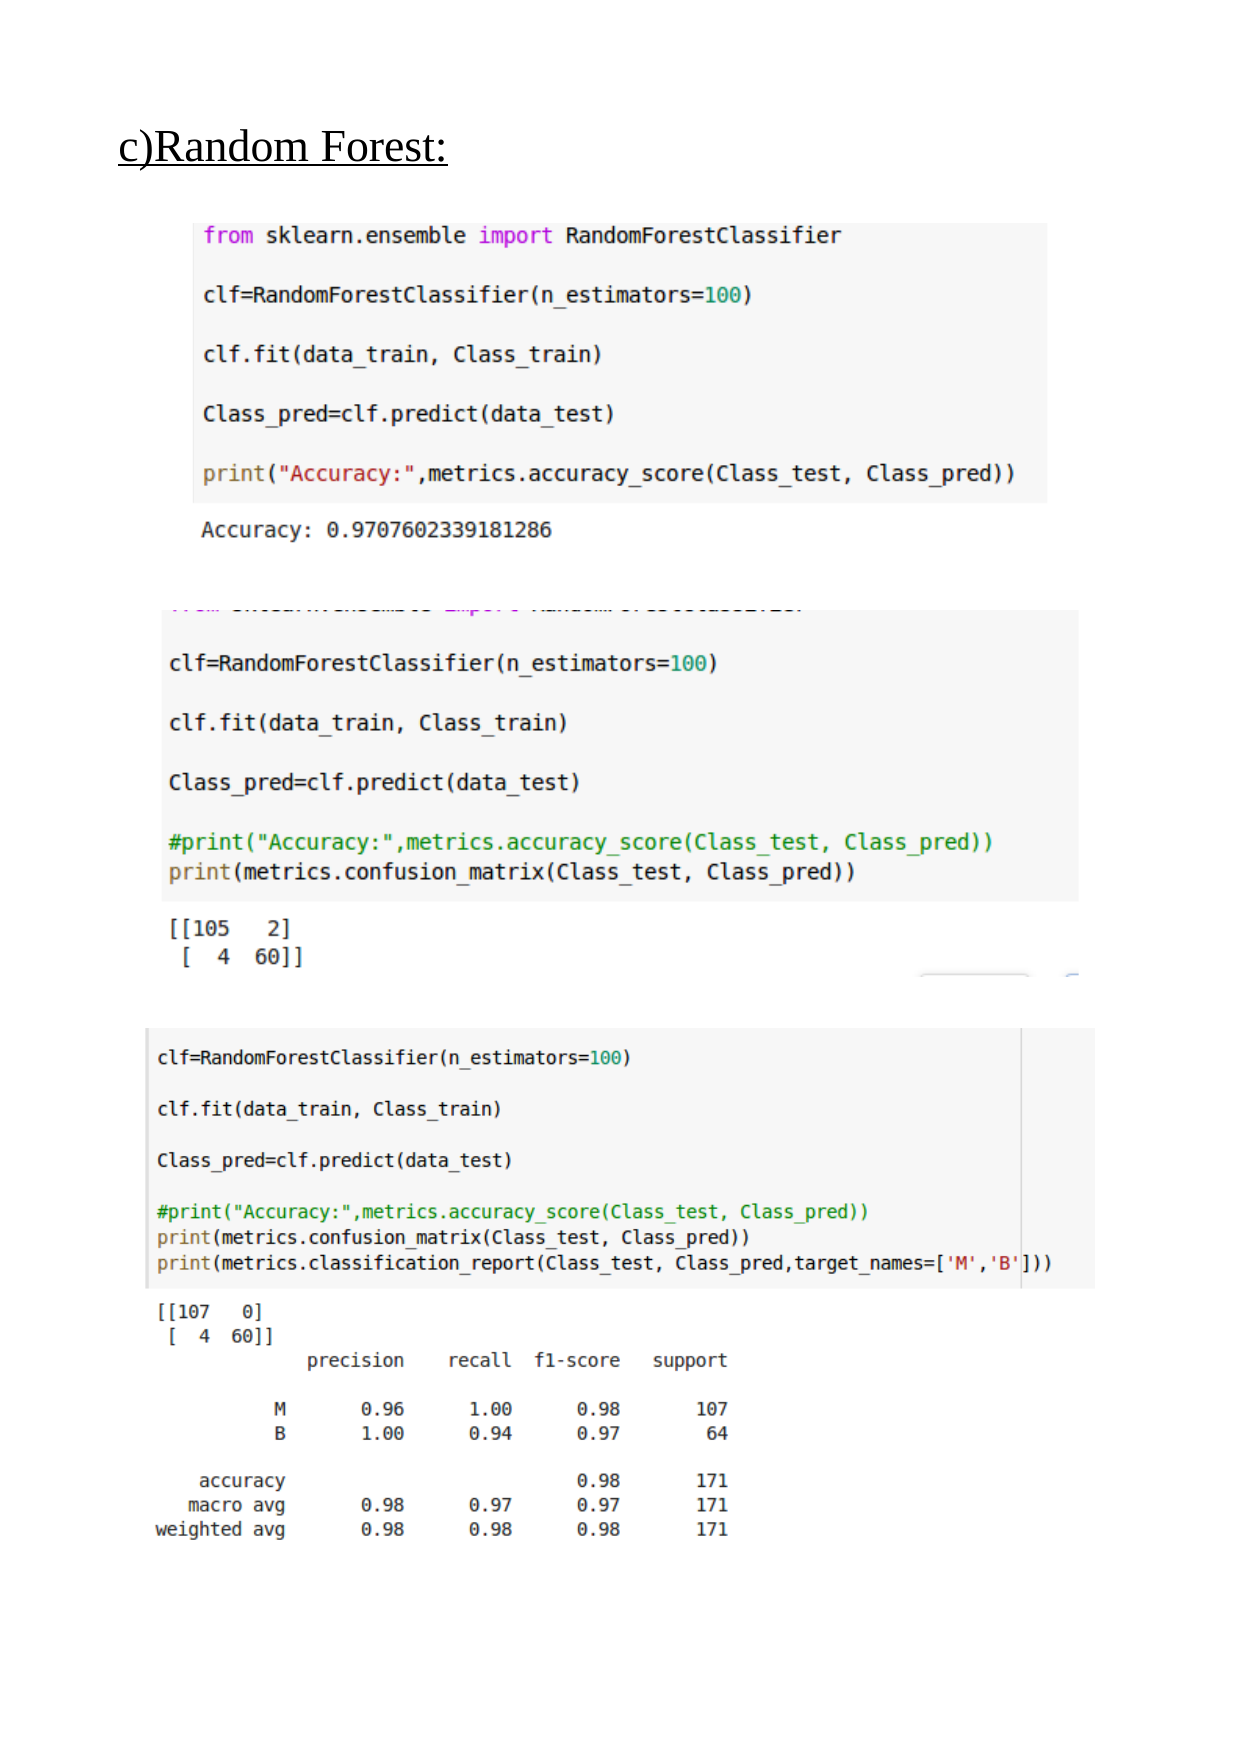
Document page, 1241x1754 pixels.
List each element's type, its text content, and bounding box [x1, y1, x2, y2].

picture [192, 223, 1048, 558]
picture [145, 1028, 1095, 1567]
picture [161, 610, 1079, 977]
text c)Random Forest: [118, 118, 1122, 171]
